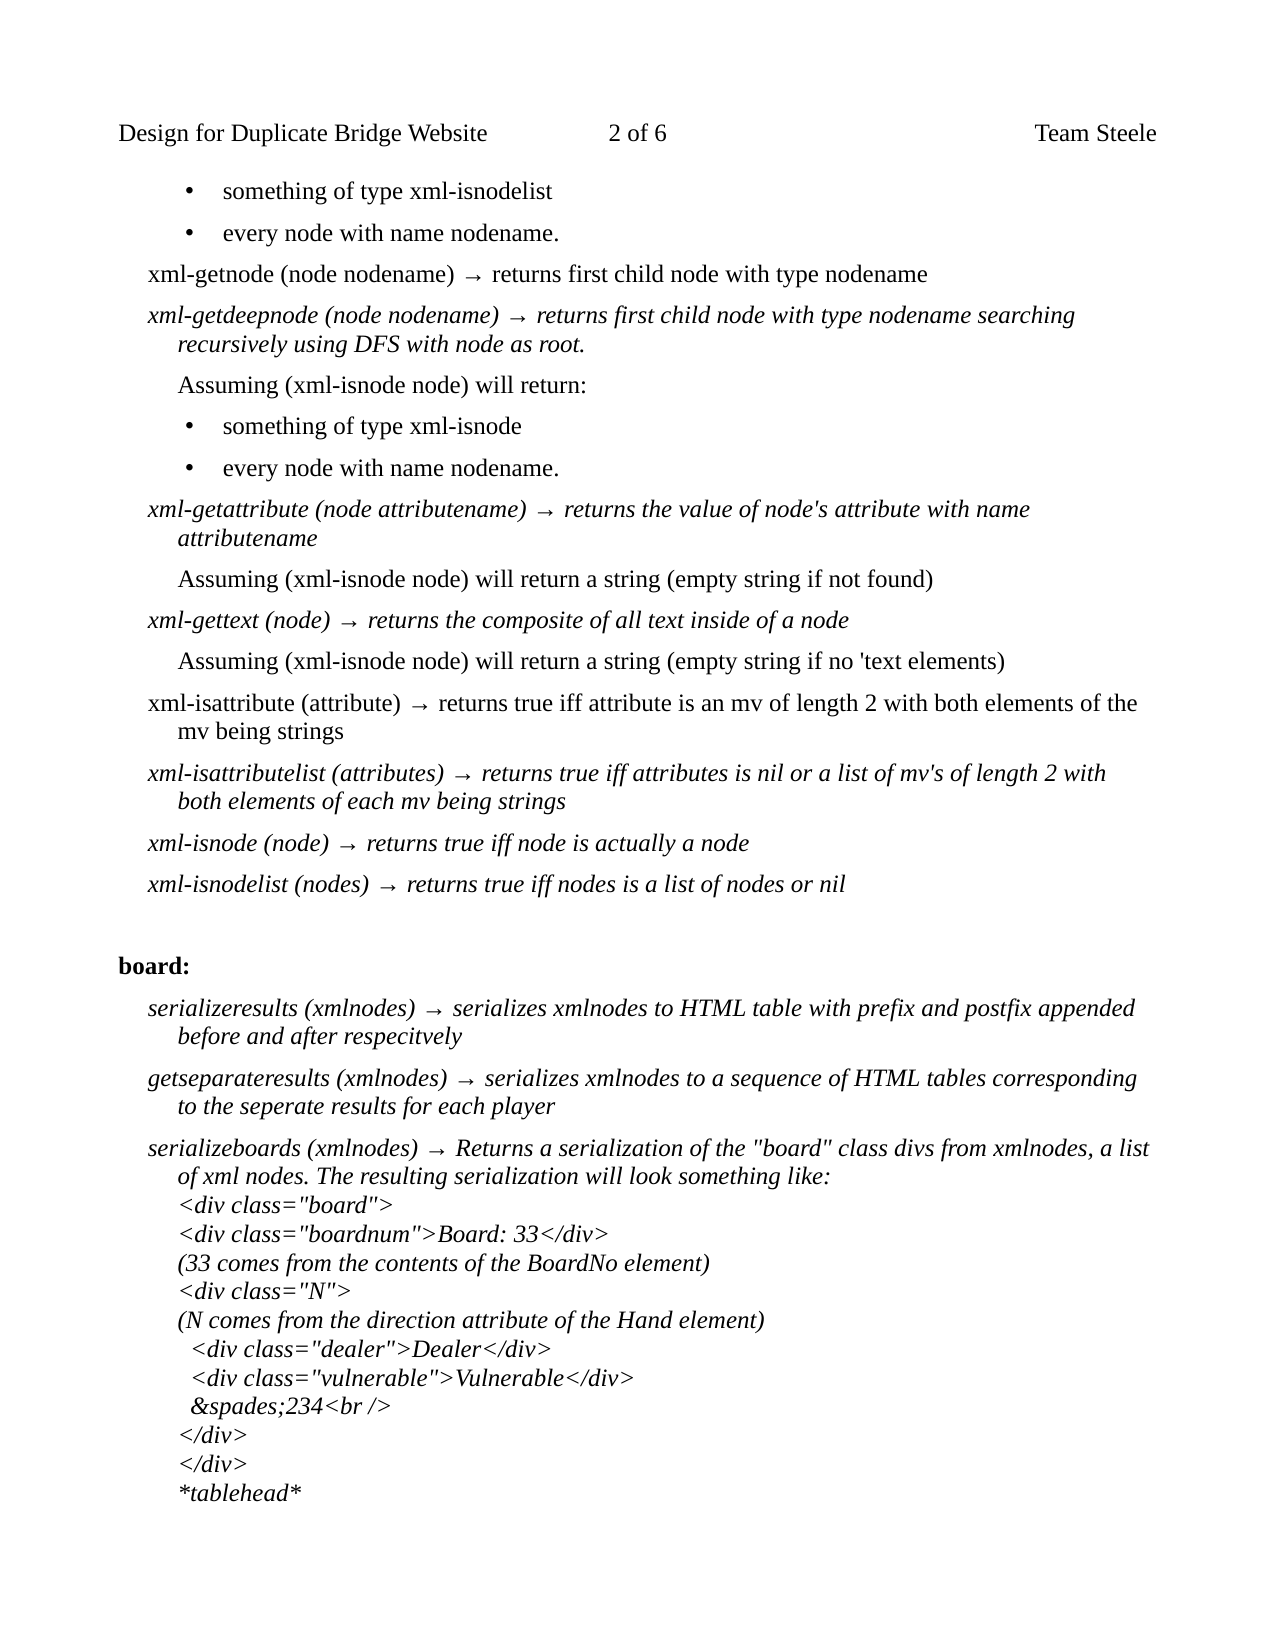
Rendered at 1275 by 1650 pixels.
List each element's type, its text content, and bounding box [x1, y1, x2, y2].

list something of type xml-isnode [185, 411, 1157, 440]
text xml-getdeepnode (node nodename) → returns first child node with type nodename searching recursively using DFS with node as root. [148, 300, 1157, 358]
list something of type xml-isnodelist [185, 176, 1157, 205]
text xml-isattributelist (attributes) → returns true iff attributes is nil or a list of mv's of length 2 with both elements of each mv being strings [148, 758, 1157, 815]
text board: [118, 951, 1157, 980]
text xml-isnodelist (nodes) → returns true iff nodes is a list of nodes or nil [148, 869, 1157, 898]
text xml-gettext (node) → returns the composite of all text inside of a node [148, 605, 1157, 634]
text xml-isnode (node) → returns true iff node is actually a node [148, 828, 1157, 856]
text serializeboards (xmlnodes) → Returns a serialization of the "board" class divs from xmlnodes, a list of xml nodes. The resulting serialization will look something like: <div class="board"> <div class="boardnum">Board: 33</div> (33 comes from the contents of the BoardNo element) <div class="N"> (N comes from the direction attribute of the Hand element) <div class="dealer">Dealer</div> <div class="vulnerable">Vulnerable</div> &spades;234<br /> </div> </div> *tablehead* [148, 1133, 1157, 1506]
text xml-getattribute (node attributename) → returns the value of node's attribute with name attributename [148, 494, 1157, 551]
text getseparateresults (xmlnodes) → serializes xmlnodes to a sequence of HTML tables corresponding to the seperate results for each player [148, 1063, 1157, 1120]
text Assuming (xml-isnode node) will return a string (empty string if no 'text elements) [148, 646, 1157, 675]
text Assuming (xml-isnode node) will return a string (empty string if not found) [148, 564, 1157, 593]
text xml-isattribute (attribute) → returns true iff attribute is an mv of length 2 with both elements of the mv being strings [148, 688, 1157, 745]
text Assuming (xml-isnode node) will return: [148, 370, 1157, 399]
list every node with name nodename. [185, 218, 1157, 246]
list every node with name nodename. [185, 453, 1157, 481]
text serializeresults (xmlnodes) → serializes xmlnodes to HTML table with prefix and postfix appended before and after respecitvely [148, 993, 1157, 1050]
text xml-getnode (node nodename) → returns first child node with type nodename [148, 259, 1157, 288]
